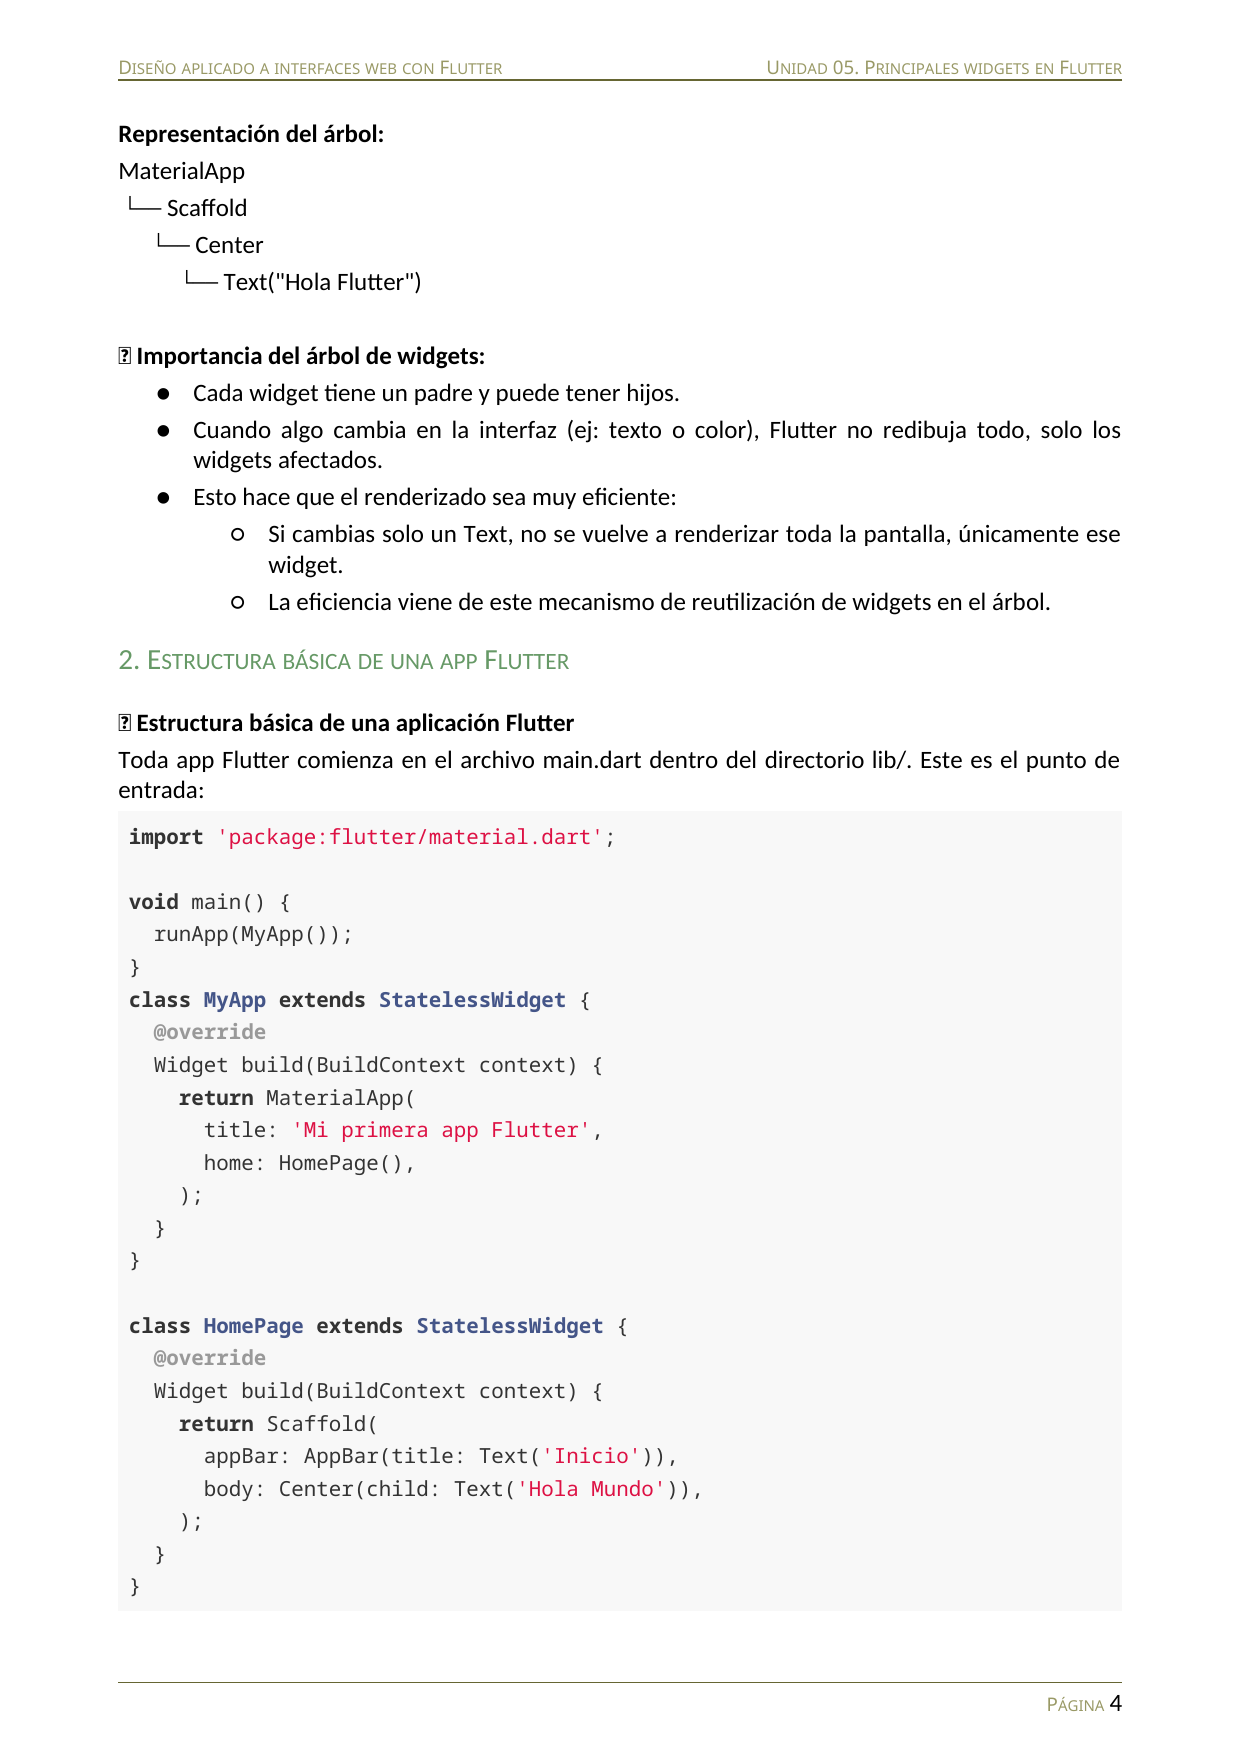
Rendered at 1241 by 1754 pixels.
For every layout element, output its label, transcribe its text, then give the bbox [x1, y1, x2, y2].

text └── Center [118, 229, 1122, 259]
text Representación del árbol: [118, 118, 1122, 148]
text └── Text("Hola Flutter") [118, 266, 1122, 296]
list Si cambias solo un Text, no se vuelve a renderizar toda la pantalla, únicamente ese widget. [231, 518, 1122, 579]
text MaterialApp [118, 155, 1122, 186]
subtitle 2. Estructura básica de una app Flutter [118, 641, 1122, 677]
text 🔷 Estructura básica de una aplicación Flutter [118, 707, 1122, 737]
list Cada widget tiene un padre y puede tener hijos. [156, 377, 1122, 407]
text 📌 Importancia del árbol de widgets: [118, 340, 1122, 370]
text └── Scaffold [118, 192, 1122, 222]
table_header import 'package:flutter/material.dart'; void main() { runApp(MyApp()); } class MyApp extends StatelessWidget { @override Widget build(BuildContext context) { return MaterialApp( title: 'Mi primera app Flutter', home: HomePage(), ); } } class HomePage extends StatelessWidget { @override Widget build(BuildContext context) { return Scaffold( appBar: AppBar(title: Text('Inicio')), body: Center(child: Text('Hola Mundo')), ); } } [118, 811, 1122, 1611]
list La eficiencia viene de este mecanismo de reutilización de widgets en el árbol. [231, 586, 1122, 616]
list Esto hace que el renderizado sea muy eficiente: [156, 481, 1122, 512]
list Cuando algo cambia en la interfaz (ej: texto o color), Flutter no redibuja todo, solo los widgets afectados. [156, 414, 1122, 475]
text Toda app Flutter comienza en el archivo main.dart dentro del directorio lib/. Este es el punto de entrada: [118, 744, 1122, 805]
